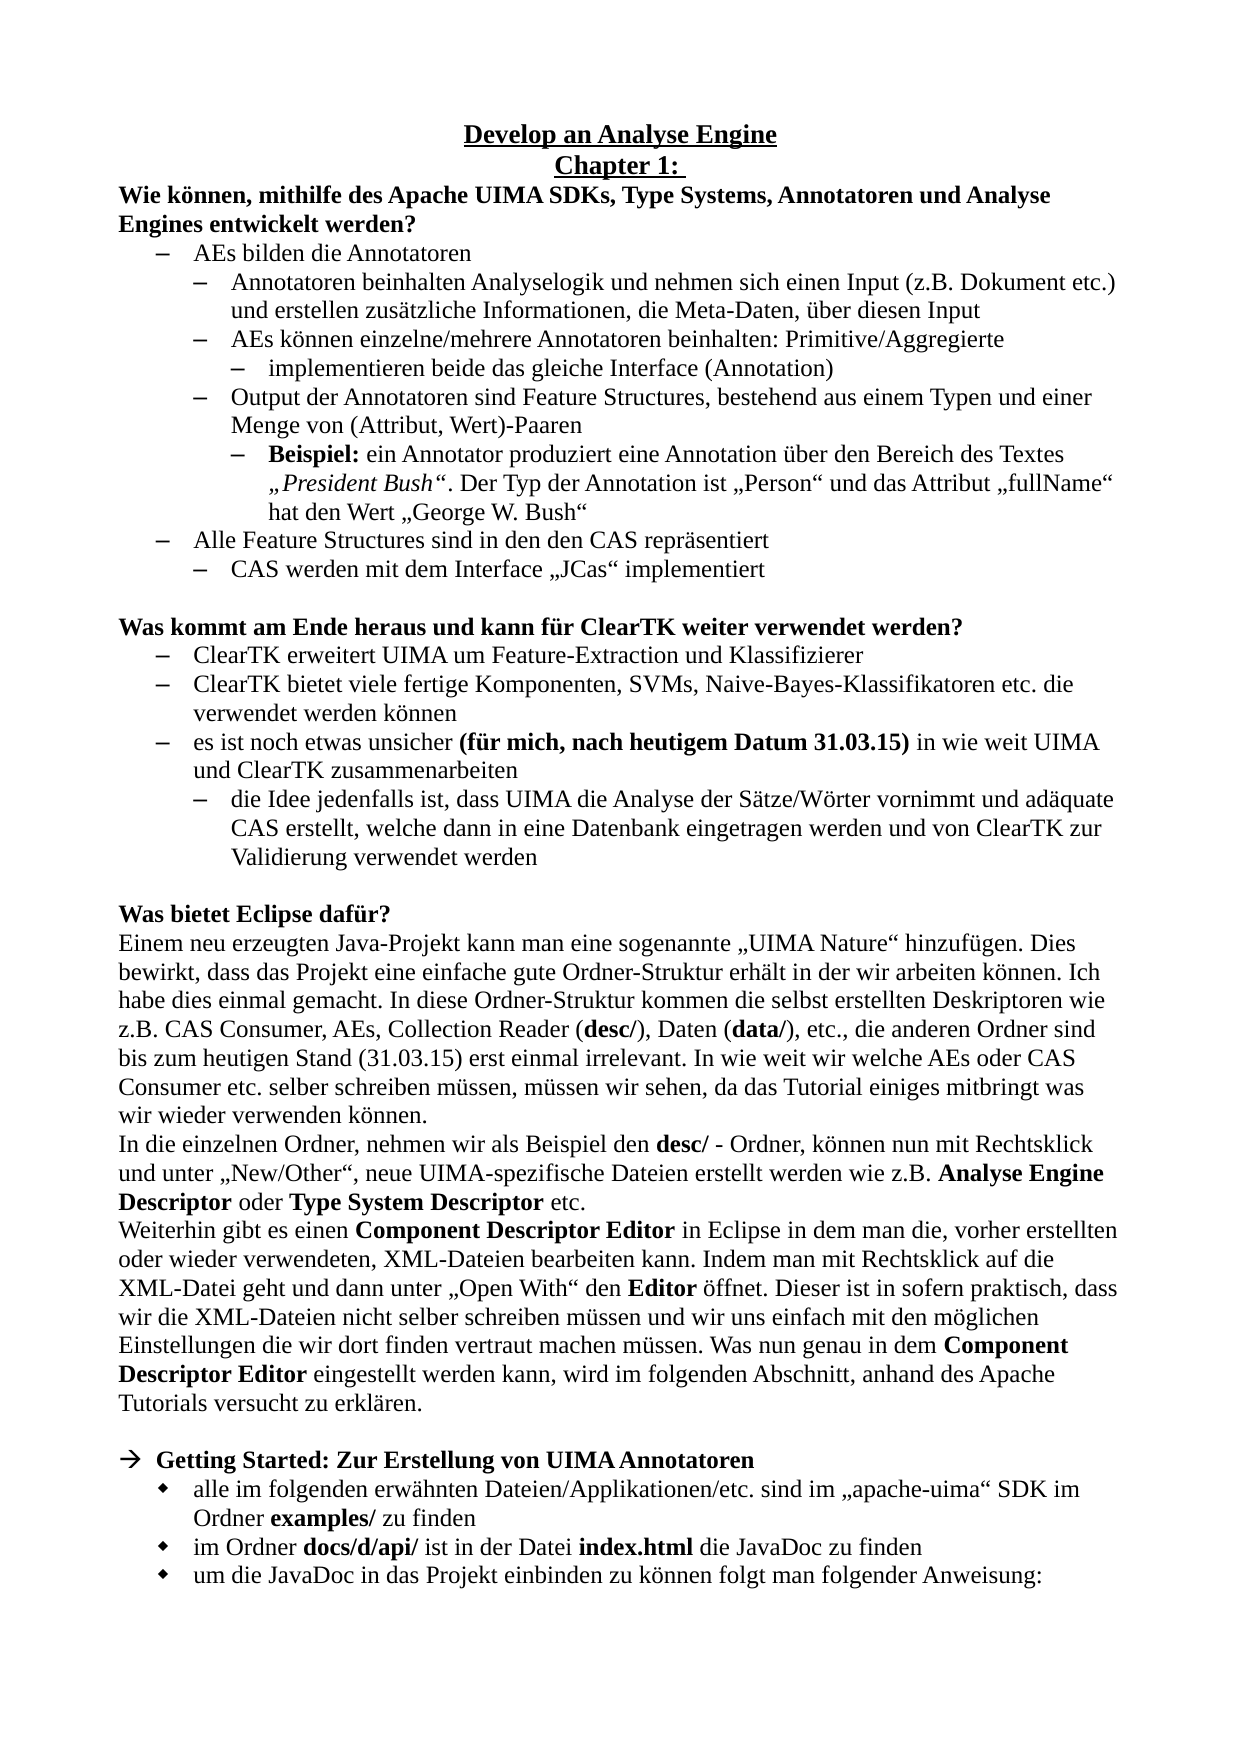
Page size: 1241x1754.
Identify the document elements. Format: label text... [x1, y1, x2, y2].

text Weiterhin gibt es einen Component Descriptor Editor in Eclipse in dem man die, vorher erstellten oder wieder verwendeten, XML-Dateien bearbeiten kann. Indem man mit Rechtsklick auf die XML-Datei geht und dann unter „Open With“ den Editor öffnet. Dieser ist in sofern praktisch, dass wir die XML-Dateien nicht selber schreiben müssen und wir uns einfach mit den möglichen Einstellungen die wir dort finden vertraut machen müssen. Was nun genau in dem Component Descriptor Editor eingestellt werden kann, wird im folgenden Abschnitt, anhand des Apache Tutorials versucht zu erklären. [118, 1215, 1122, 1417]
list AEs bilden die Annotatoren [156, 238, 1122, 267]
list im Ordner docs/d/api/ ist in der Datei index.html die JavaDoc zu finden [156, 1532, 1122, 1560]
list implementieren beide das gleiche Interface (Annotation) [231, 353, 1122, 382]
list Alle Feature Structures sind in den den CAS repräsentiert [156, 525, 1122, 554]
list alle im folgenden erwähnten Dateien/Applikationen/etc. sind im „apache-uima“ SDK im Ordner examples/ zu finden [156, 1474, 1122, 1532]
list Output der Annotatoren sind Feature Structures, bestehend aus einem Typen und einer Menge von (Attribut, Wert)-Paaren [193, 382, 1122, 439]
list CAS werden mit dem Interface „JCas“ implementiert [193, 554, 1122, 583]
list Beispiel: ein Annotator produziert eine Annotation über den Bereich des Textes „President Bush“. Der Typ der Annotation ist „Person“ und das Attribut „fullName“ hat den Wert „George W. Bush“ [231, 439, 1122, 525]
list es ist noch etwas unsicher (für mich, nach heutigem Datum 31.03.15) in wie weit UIMA und ClearTK zusammenarbeiten [156, 727, 1122, 784]
list ClearTK erweitert UIMA um Feature-Extraction und Klassifizierer [156, 640, 1122, 669]
text In die einzelnen Ordner, nehmen wir als Beispiel den desc/ - Ordner, können nun mit Rechtsklick und unter „New/Other“, neue UIMA-spezifische Dateien erstellt werden wie z.B. Analyse Engine Descriptor oder Type System Descriptor etc. [118, 1129, 1122, 1215]
list AEs können einzelne/mehrere Annotatoren beinhalten: Primitive/Aggregierte [193, 324, 1122, 353]
list Getting Started: Zur Erstellung von UIMA Annotatoren [118, 1445, 1122, 1474]
list ClearTK bietet viele fertige Komponenten, SVMs, Naive-Bayes-Klassifikatoren etc. die verwendet werden können [156, 669, 1122, 727]
list die Idee jedenfalls ist, dass UIMA die Analyse der Sätze/Wörter vornimmt und adäquate CAS erstellt, welche dann in eine Datenbank eingetragen werden und von ClearTK zur Validierung verwendet werden [193, 784, 1122, 870]
text Was bietet Eclipse dafür? [118, 899, 1122, 928]
text Einem neu erzeugten Java-Projekt kann man eine sogenannte „UIMA Nature“ hinzufügen. Dies bewirkt, dass das Projekt eine einfache gute Ordner-Struktur erhält in der wir arbeiten können. Ich habe dies einmal gemacht. In diese Ordner-Struktur kommen die selbst erstellten Deskriptoren wie z.B. CAS Consumer, AEs, Collection Reader (desc/), Daten (data/), etc., die anderen Ordner sind bis zum heutigen Stand (31.03.15) erst einmal irrelevant. In wie weit wir welche AEs oder CAS Consumer etc. selber schreiben müssen, müssen wir sehen, da das Tutorial einiges mitbringt was wir wieder verwenden können. [118, 928, 1122, 1129]
text Wie können, mithilfe des Apache UIMA SDKs, Type Systems, Annotatoren und Analyse Engines entwickelt werden? [118, 180, 1122, 238]
list Annotatoren beinhalten Analyselogik und nehmen sich einen Input (z.B. Dokument etc.) und erstellen zusätzliche Informationen, die Meta-Daten, über diesen Input [193, 267, 1122, 324]
text Develop an Analyse Engine [118, 118, 1122, 149]
text Was kommt am Ende heraus und kann für ClearTK weiter verwendet werden? [118, 612, 1122, 640]
text Chapter 1: [118, 149, 1122, 180]
list um die JavaDoc in das Projekt einbinden zu können folgt man folgender Anweisung: [156, 1560, 1122, 1589]
